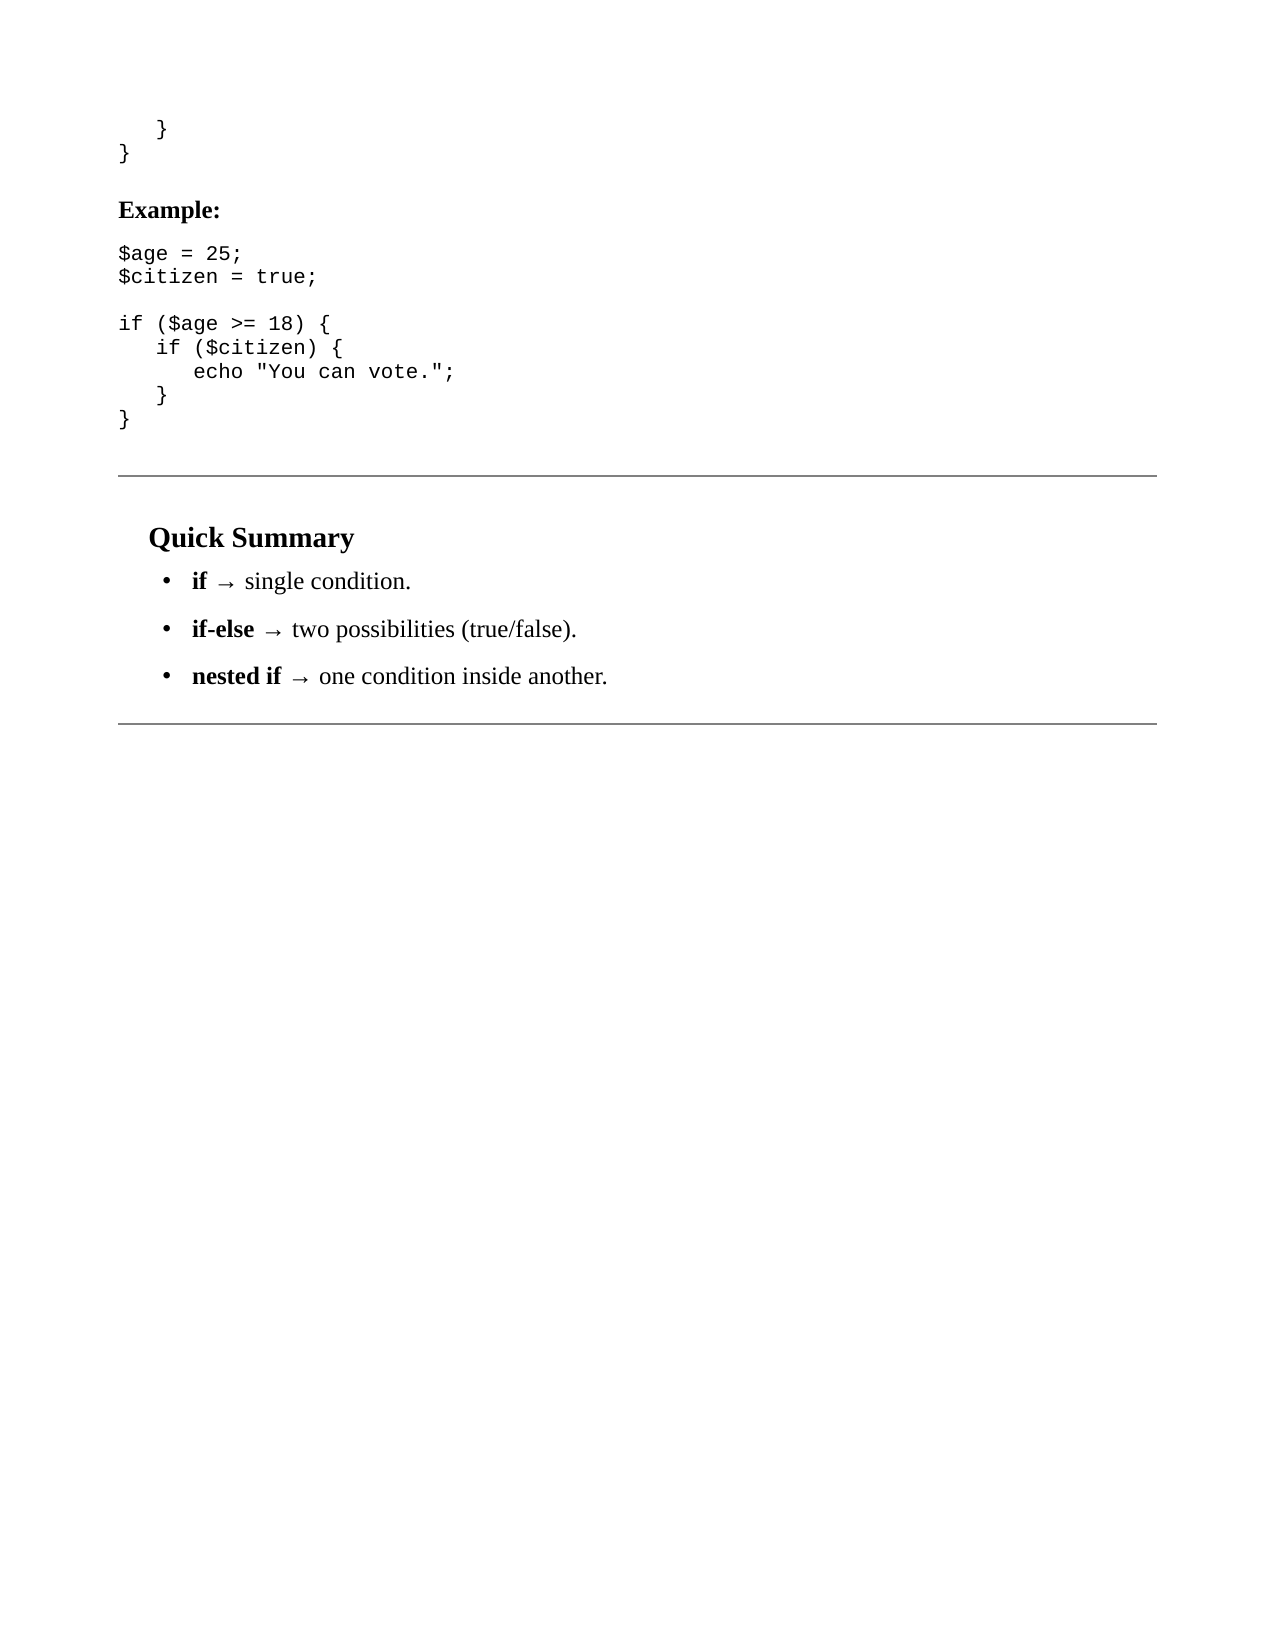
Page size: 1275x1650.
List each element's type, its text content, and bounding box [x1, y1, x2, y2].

text } [118, 384, 1157, 408]
text $citizen = true; [118, 266, 1157, 290]
text if ($citizen) { [118, 337, 1157, 361]
text } [118, 142, 1157, 165]
text if ($age >= 18) { [118, 313, 1157, 337]
list if-else → two possibilities (true/false). [162, 614, 1157, 642]
text echo "You can vote."; [118, 361, 1157, 384]
list if → single condition. [162, 566, 1157, 595]
text $age = 25; [118, 242, 1157, 266]
text } [118, 408, 1157, 432]
list nested if → one condition inside another. [162, 661, 1157, 690]
subtitle 🎯 Quick Summary [118, 520, 1157, 553]
text Example: [118, 195, 1157, 224]
text } [118, 118, 1157, 142]
